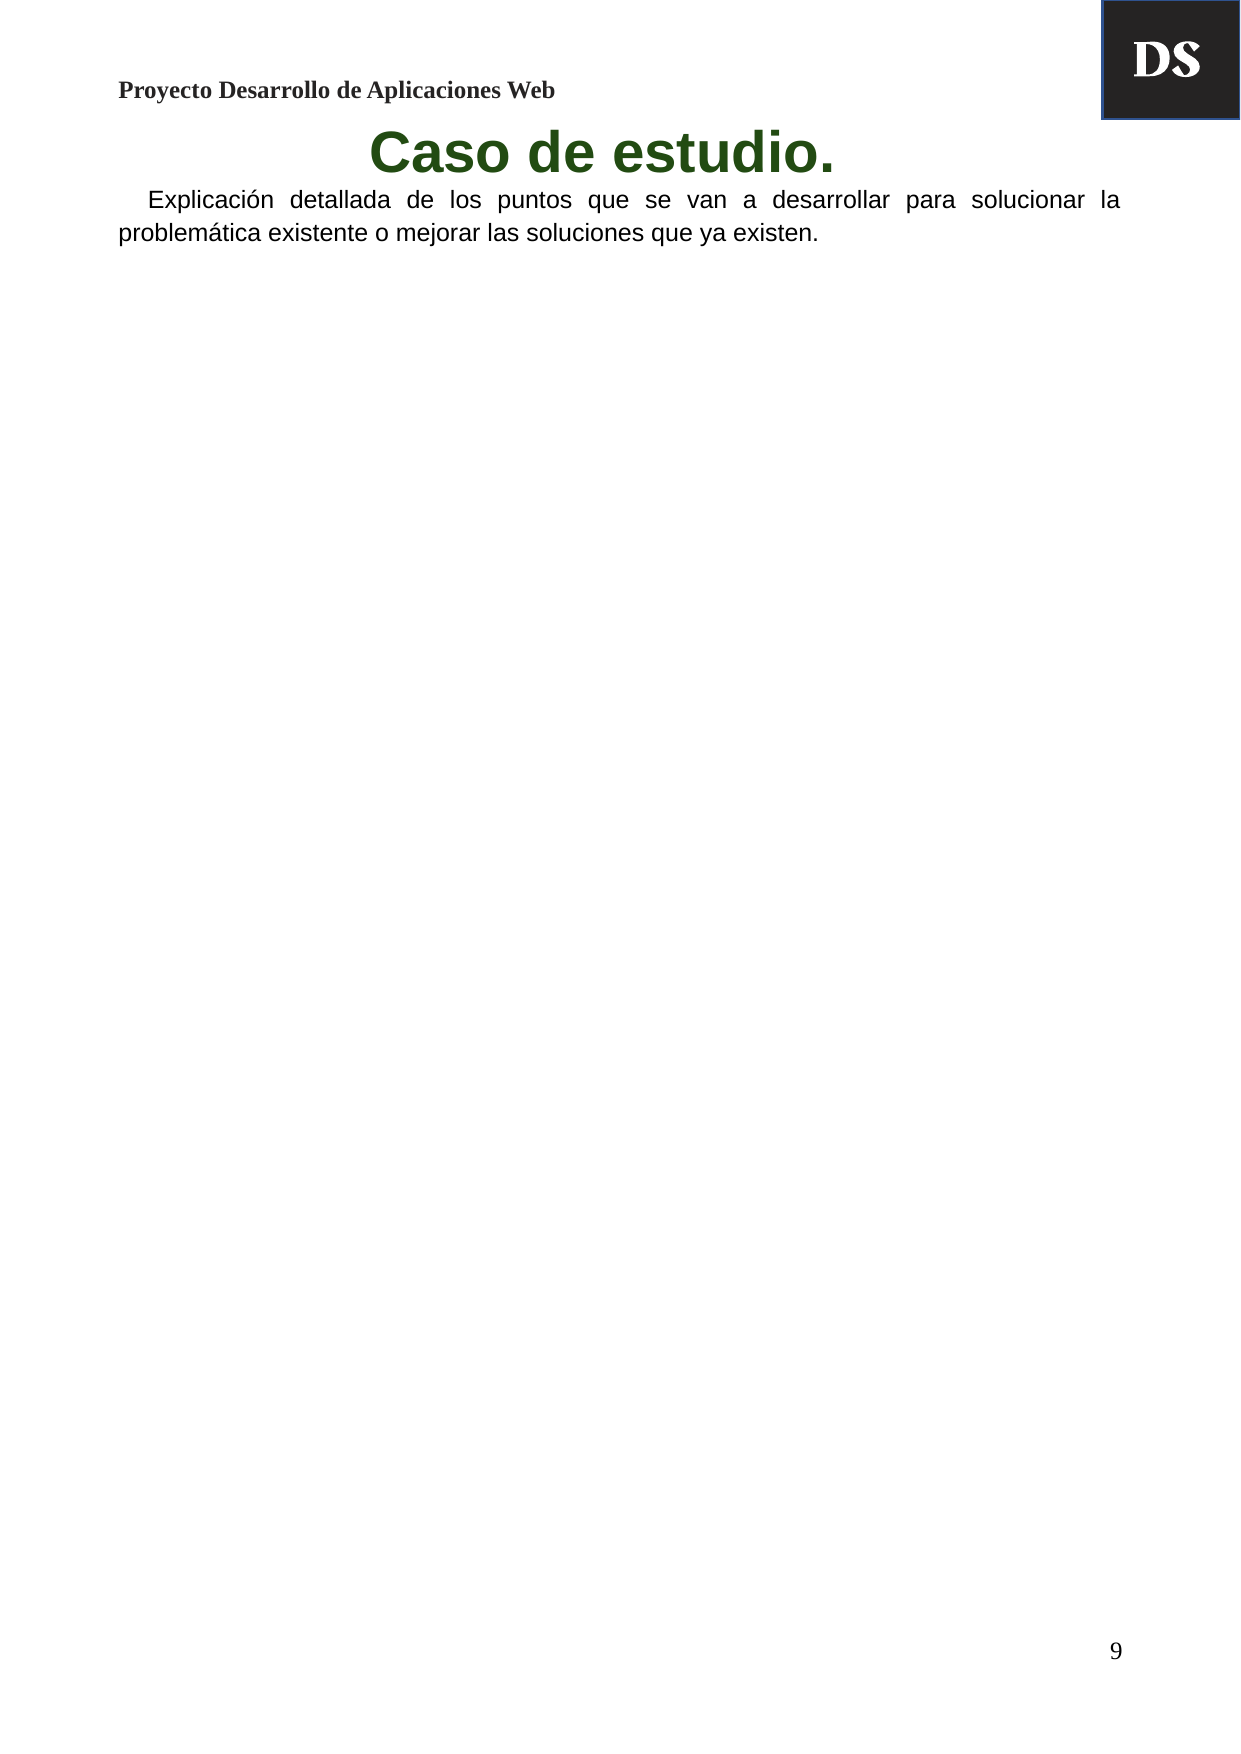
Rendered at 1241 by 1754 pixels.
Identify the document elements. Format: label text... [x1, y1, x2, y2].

subtitle Caso de estudio. [118, 118, 1122, 185]
text Explicación detallada de los puntos que se van a desarrollar para solucionar la problemática existente o mejorar las soluciones que ya existen. [118, 185, 1122, 247]
